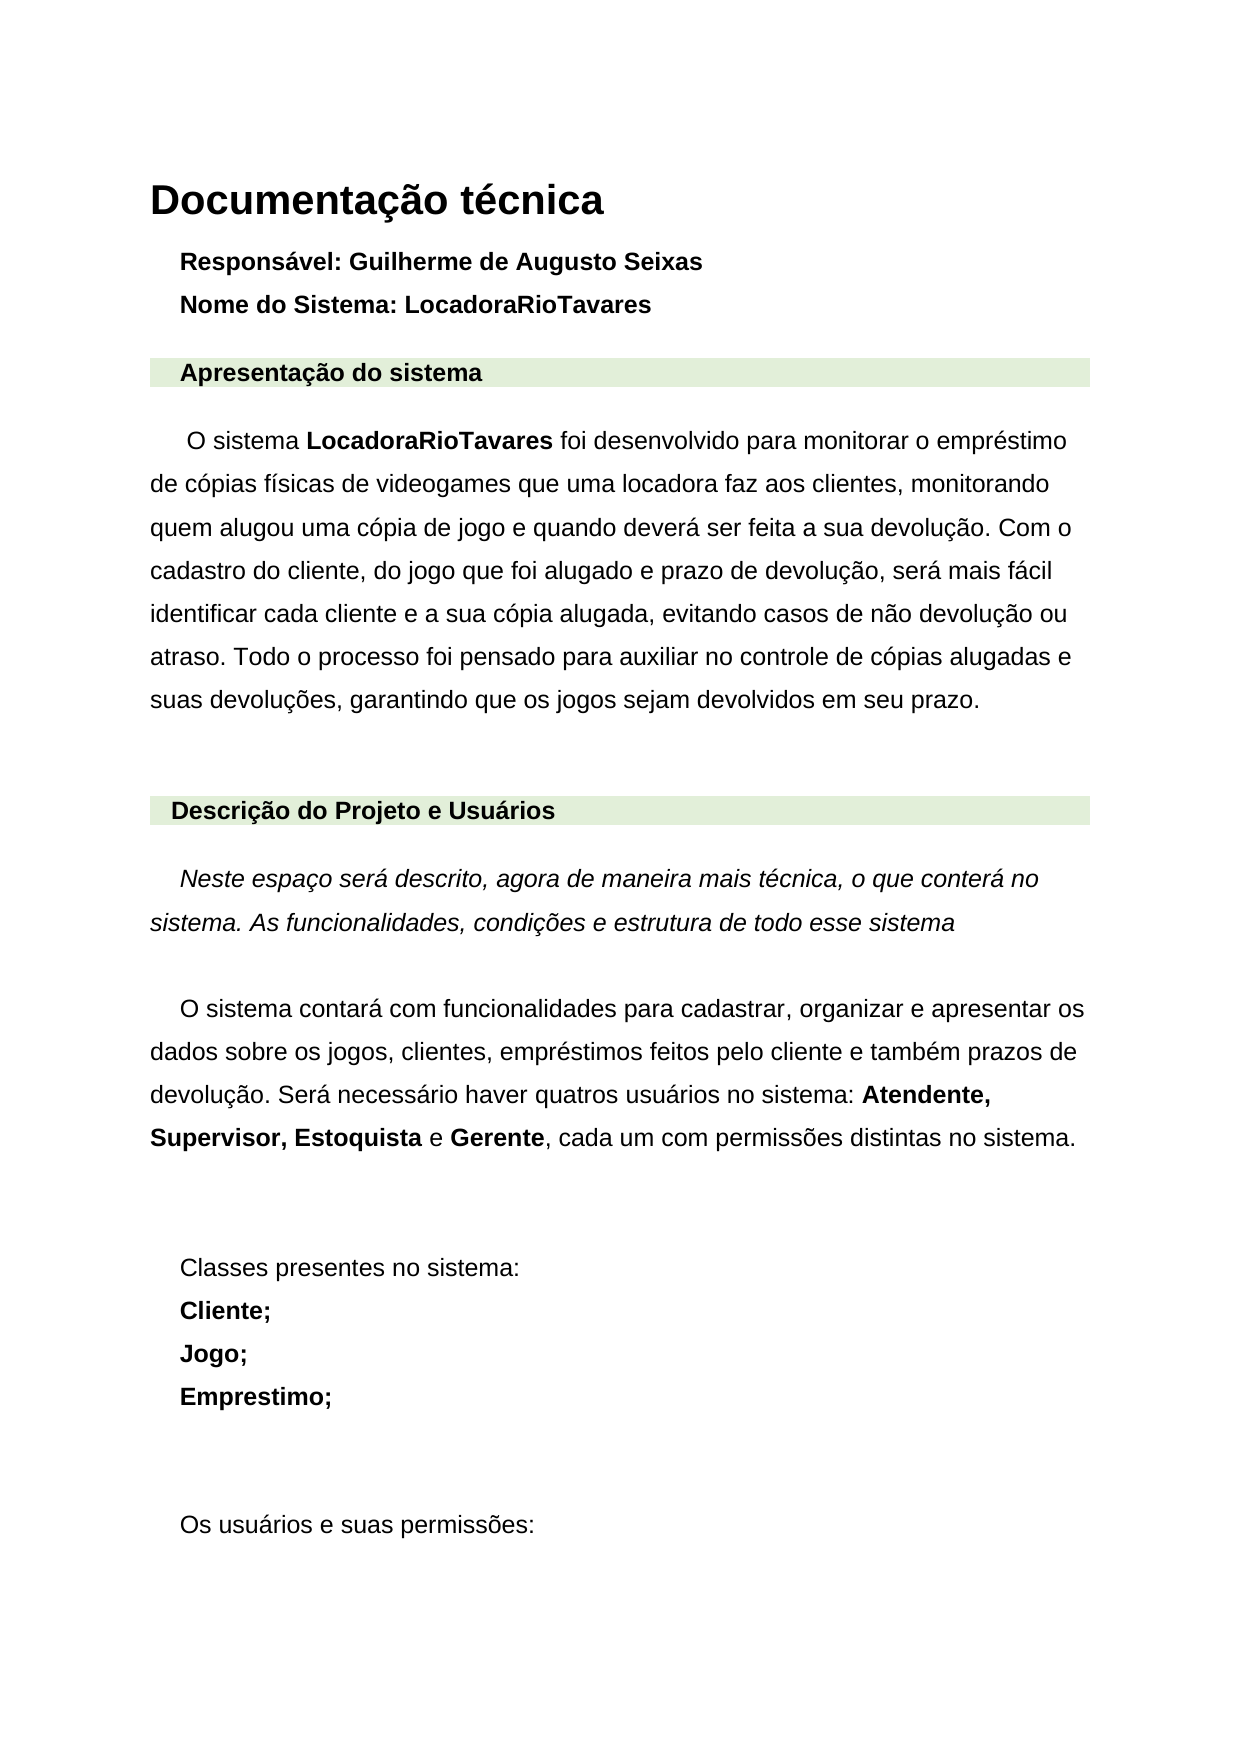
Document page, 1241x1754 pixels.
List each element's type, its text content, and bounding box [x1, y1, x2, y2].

text Cliente; [150, 1296, 1090, 1324]
text Classes presentes no sistema: [150, 1252, 1090, 1281]
subtitle Descrição do Projeto e Usuários [150, 796, 1090, 825]
text O sistema LocadoraRioTavares foi desenvolvido para monitorar o empréstimo de cópias físicas de videogames que uma locadora faz aos clientes, monitorando quem alugou uma cópia de jogo e quando deverá ser feita a sua devolução. Com o cadastro do cliente, do jogo que foi alugado e prazo de devolução, será mais fácil identificar cada cliente e a sua cópia alugada, evitando casos de não devolução ou atraso. Todo o processo foi pensado para auxiliar no controle de cópias alugadas e suas devoluções, garantindo que os jogos sejam devolvidos em seu prazo. [150, 426, 1090, 714]
text Emprestimo; [150, 1382, 1090, 1411]
text Documentação técnica [150, 175, 1090, 223]
subtitle Apresentação do sistema [150, 358, 1090, 387]
text Neste espaço será descrito, agora de maneira mais técnica, o que conterá no sistema. As funcionalidades, condições e estrutura de todo esse sistema [150, 864, 1090, 936]
text Os usuários e suas permissões: [150, 1510, 1090, 1539]
text Responsável: Guilherme de Augusto Seixas [150, 247, 1090, 276]
text Jogo; [150, 1339, 1090, 1367]
text Nome do Sistema: LocadoraRioTavares [150, 290, 1090, 319]
text O sistema contará com funcionalidades para cadastrar, organizar e apresentar os dados sobre os jogos, clientes, empréstimos feitos pelo cliente e também prazos de devolução. Será necessário haver quatros usuários no sistema: Atendente, Supervisor, Estoquista e Gerente, cada um com permissões distintas no sistema. [150, 994, 1090, 1152]
